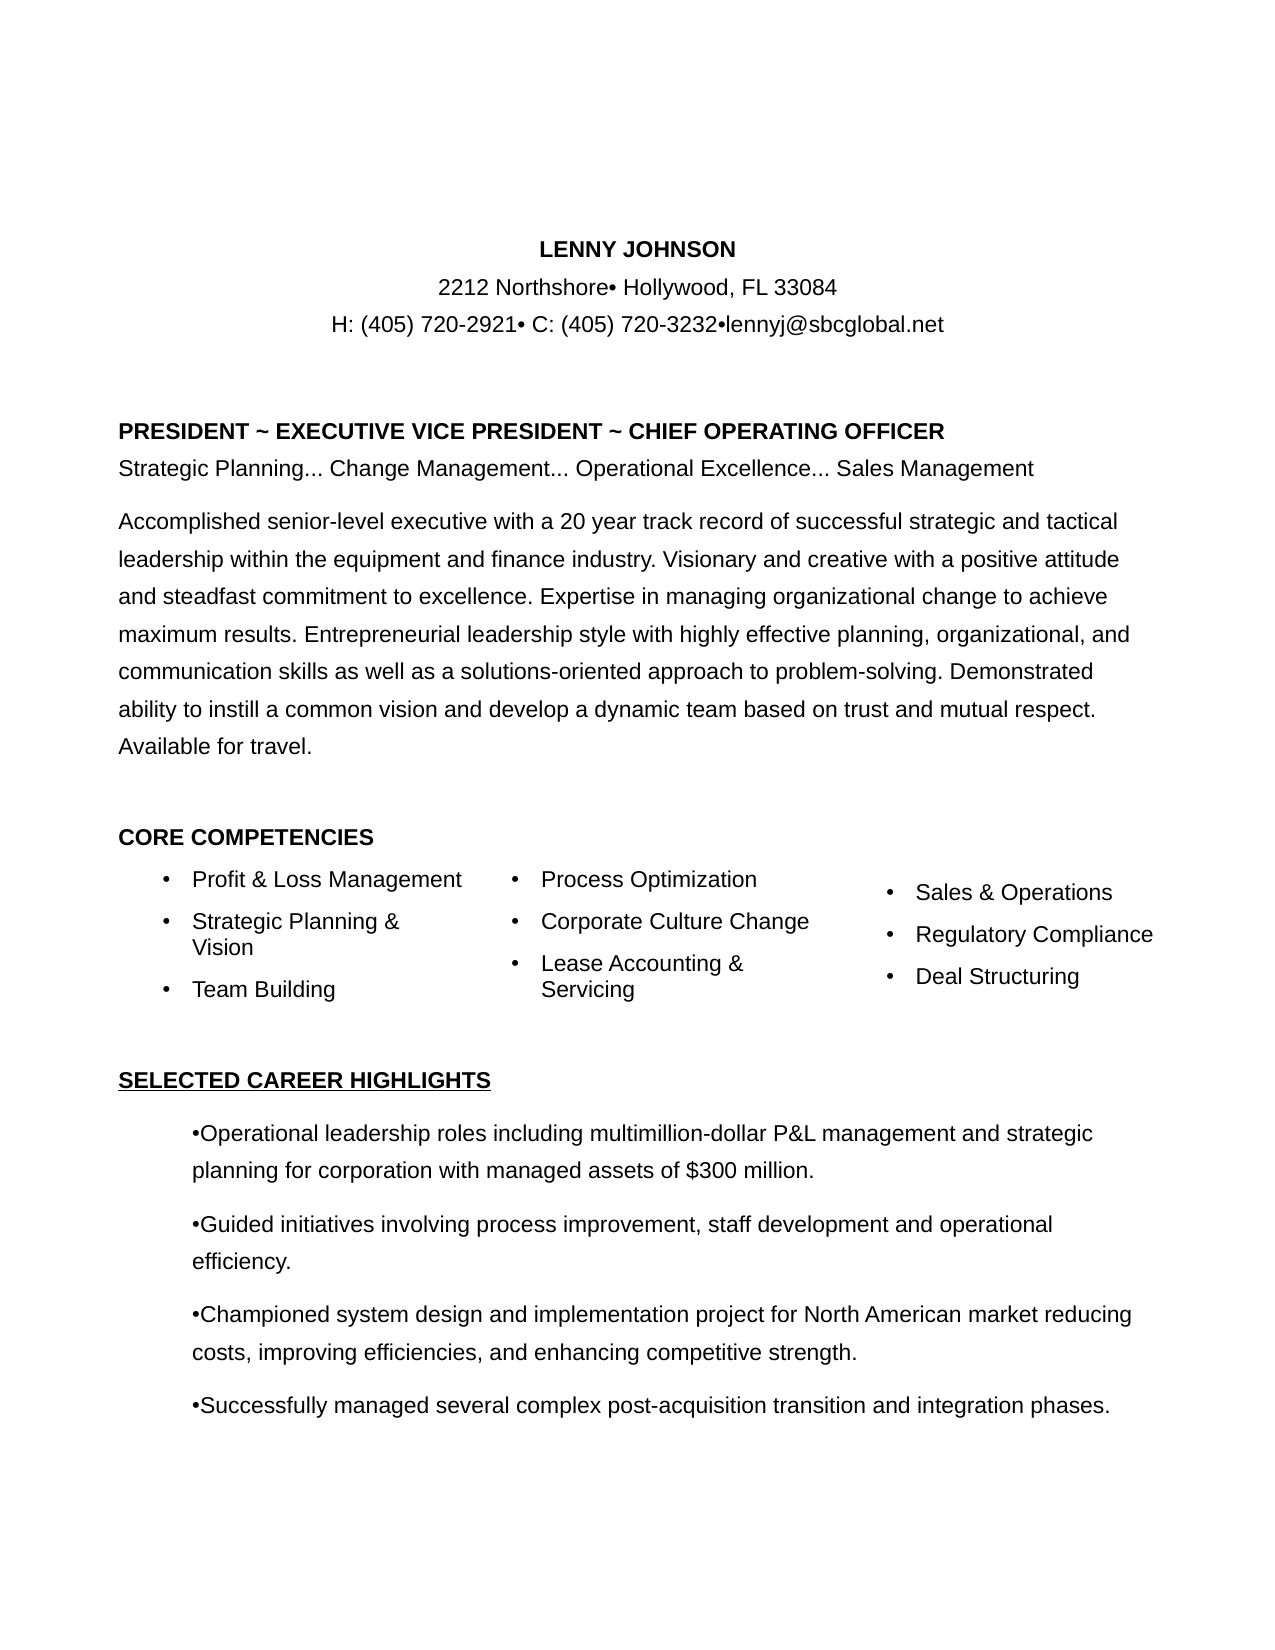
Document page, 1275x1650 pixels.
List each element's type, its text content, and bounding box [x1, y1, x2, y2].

text PRESIDENT ~ EXECUTIVE VICE PRESIDENT ~ CHIEF OPERATING OFFICER Strategic Planning... Change Management... Operational Excellence... Sales Management [118, 407, 1157, 482]
text LENNY JOHNSON 2212 Northshore• Hollywood, FL 33084 H: (405) 720-2921• C: (405) 720-3232•lennyj@sbcglobal.net [118, 225, 1157, 338]
table_header Process Optimization Corporate Culture Change Lease Accounting & Servicing [467, 866, 842, 1018]
list Guided initiatives involving process improvement, staff development and operational efficiency. [118, 1199, 1157, 1274]
list Championed system design and implementation project for North American market reducing costs, improving efficiencies, and enhancing competitive strength. [118, 1290, 1157, 1365]
text CORE COMPETENCIES [118, 775, 1157, 850]
text Accomplished senior-level executive with a 20 year track record of successful strategic and tactical leadership within the equipment and finance industry. Visionary and creative with a positive attitude and steadfast commitment to excellence. Expertise in managing organizational change to achieve maximum results. Entrepreneurial leadership style with highly effective planning, organizational, and communication skills as well as a solutions-oriented approach to problem-solving. Demonstrated ability to instill a common vision and develop a dynamic team based on trust and mutual respect. Available for travel. [118, 497, 1157, 760]
table_header Sales & Operations Regulatory Compliance Deal Structuring [842, 866, 1157, 1018]
text SELECTED CAREER HIGHLIGHTS [118, 1018, 1157, 1093]
table_header Profit & Loss Management Strategic Planning & Vision Team Building [118, 866, 467, 1018]
list Operational leadership roles including multimillion-dollar P&L management and strategic planning for corporation with managed assets of $300 million. [118, 1109, 1157, 1184]
list Successfully managed several complex post-acquisition transition and integration phases. [118, 1381, 1157, 1418]
